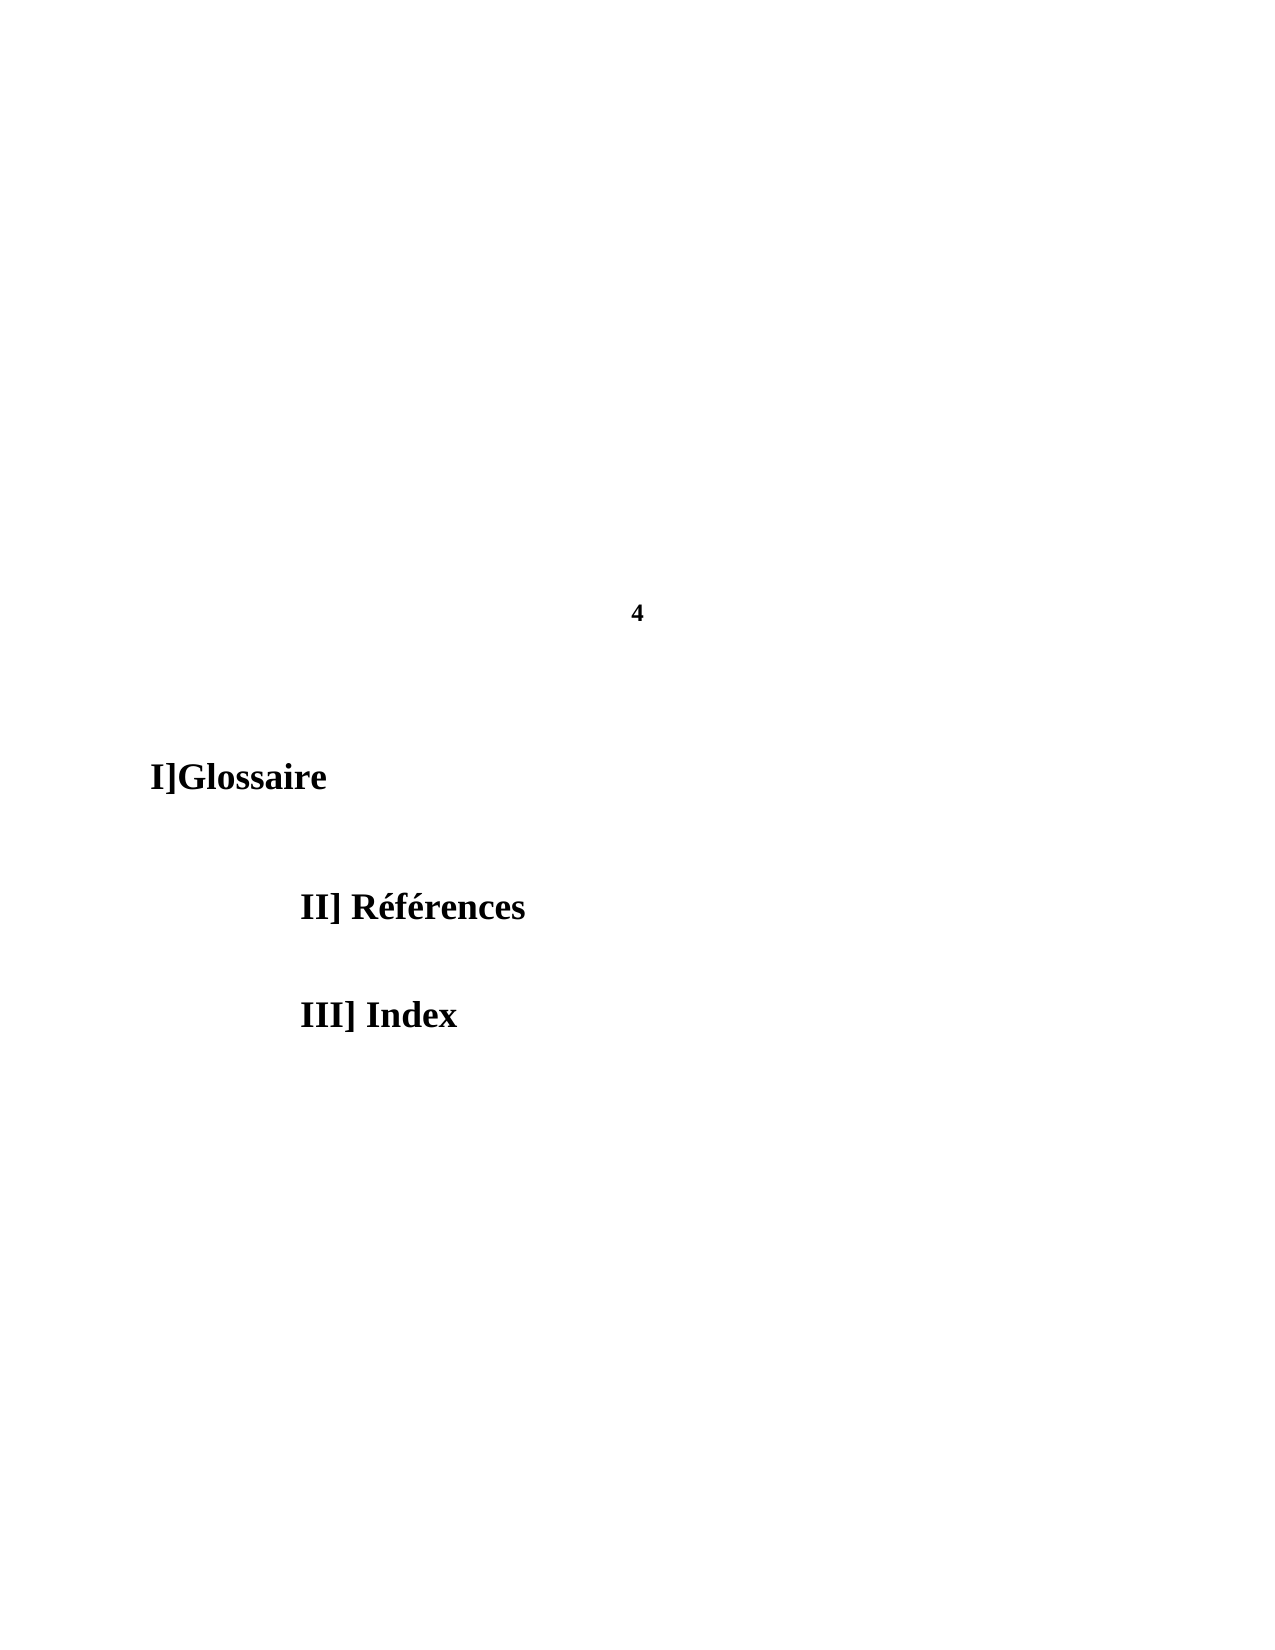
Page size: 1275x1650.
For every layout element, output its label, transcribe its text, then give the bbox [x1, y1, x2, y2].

text III] Index [150, 992, 1125, 1035]
table_header 4 [150, 593, 1125, 647]
text II] Références [150, 884, 1125, 927]
text I]Glossaire [150, 755, 1125, 798]
